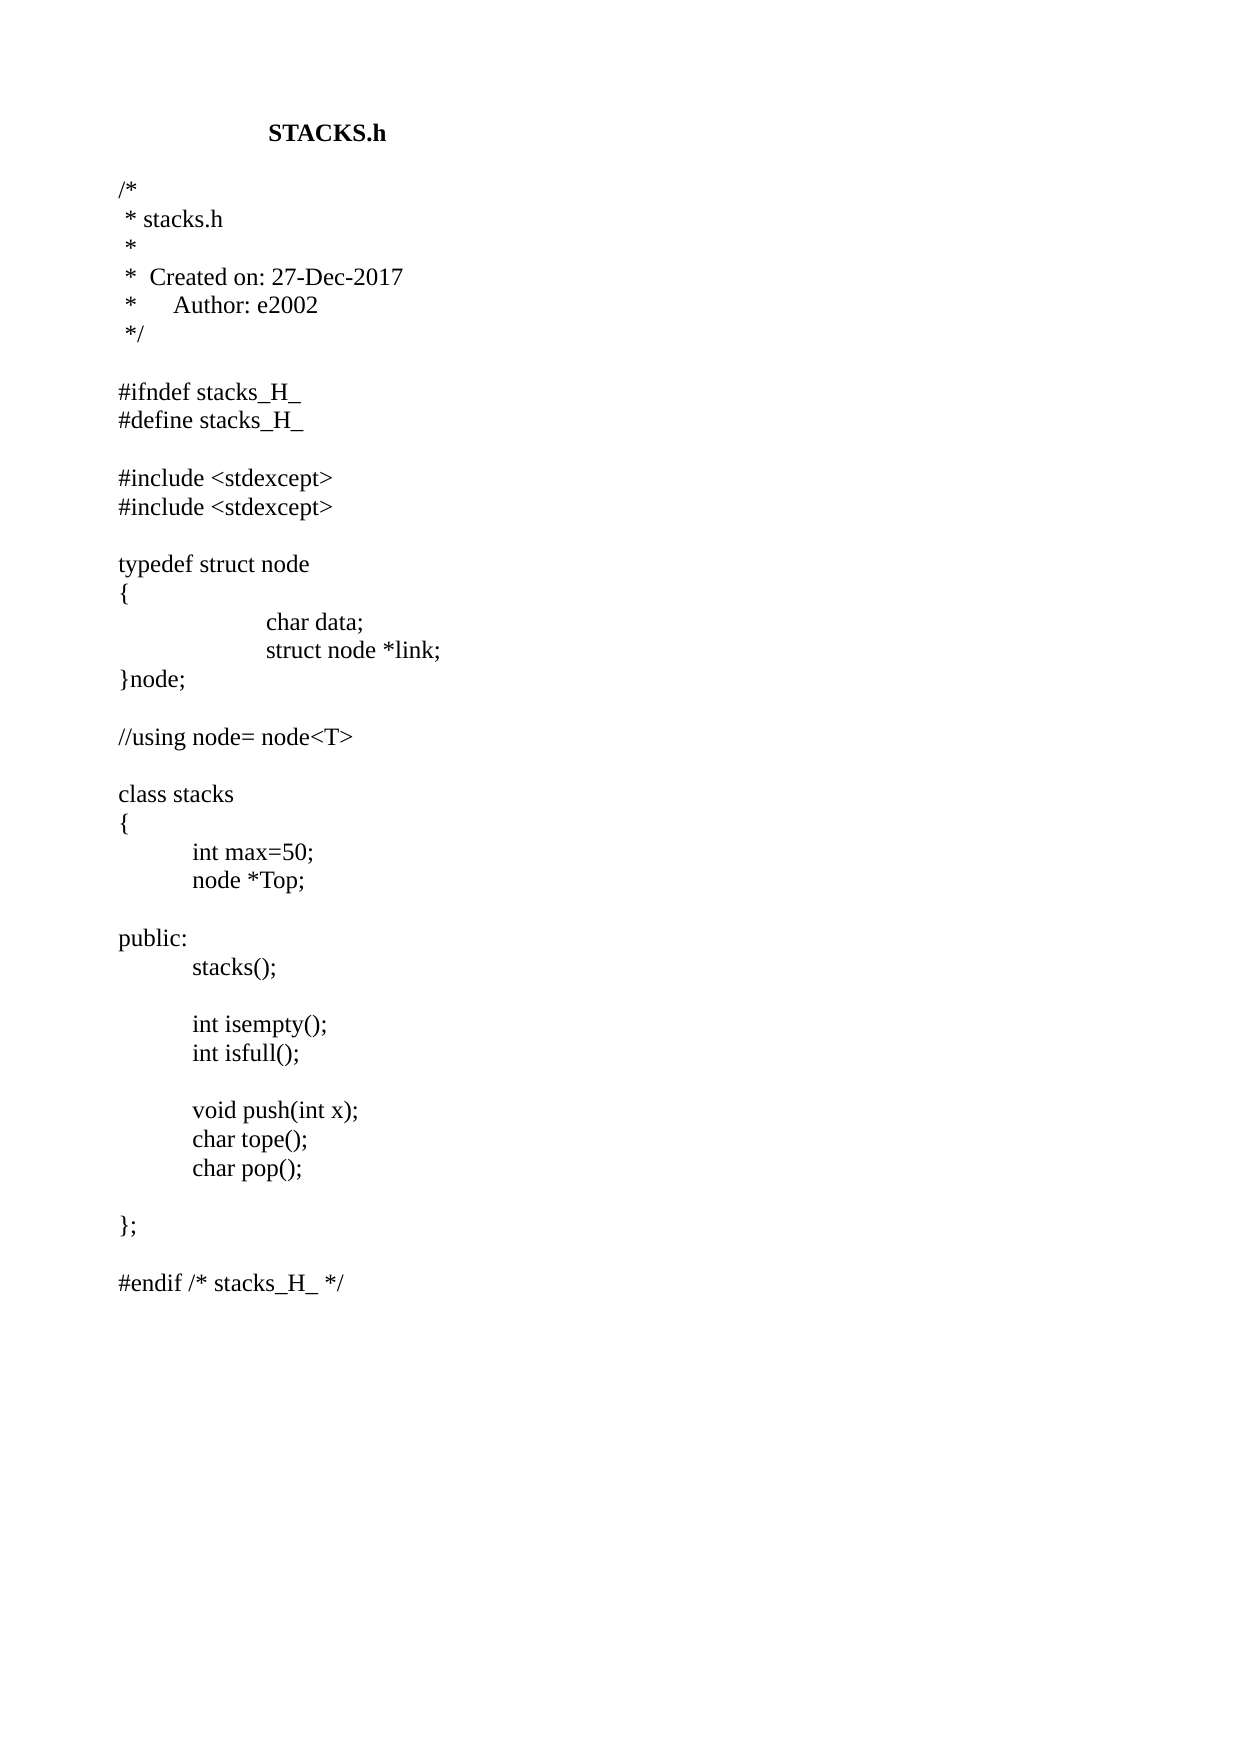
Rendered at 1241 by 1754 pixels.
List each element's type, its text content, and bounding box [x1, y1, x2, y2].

text void push(int x); [118, 1096, 1122, 1124]
text //using node= node<T> [118, 722, 1122, 751]
text { [118, 578, 1122, 607]
text #define stacks_H_ [118, 406, 1122, 434]
text int isfull(); [118, 1038, 1122, 1067]
text struct node *link; [118, 636, 1122, 664]
text class stacks [118, 779, 1122, 808]
text char tope(); [118, 1124, 1122, 1153]
text * Created on: 27-Dec-2017 [118, 262, 1122, 291]
text int isempty(); [118, 1009, 1122, 1038]
text STACKS.h [118, 118, 1122, 147]
text }; [118, 1211, 1122, 1239]
text char data; [118, 607, 1122, 636]
text #endif /* stacks_H_ */ [118, 1268, 1122, 1297]
text public: [118, 923, 1122, 952]
text * [118, 233, 1122, 262]
text * Author: e2002 [118, 291, 1122, 319]
text char pop(); [118, 1153, 1122, 1182]
text #ifndef stacks_H_ [118, 377, 1122, 406]
text /* [118, 176, 1122, 204]
text node *Top; [118, 866, 1122, 894]
text }node; [118, 664, 1122, 693]
text stacks(); [118, 952, 1122, 981]
text int max=50; [118, 837, 1122, 866]
text * stacks.h [118, 204, 1122, 233]
text #include <stdexcept> [118, 492, 1122, 521]
text */ [118, 319, 1122, 348]
text #include <stdexcept> [118, 463, 1122, 492]
text typedef struct node [118, 549, 1122, 578]
text { [118, 808, 1122, 837]
